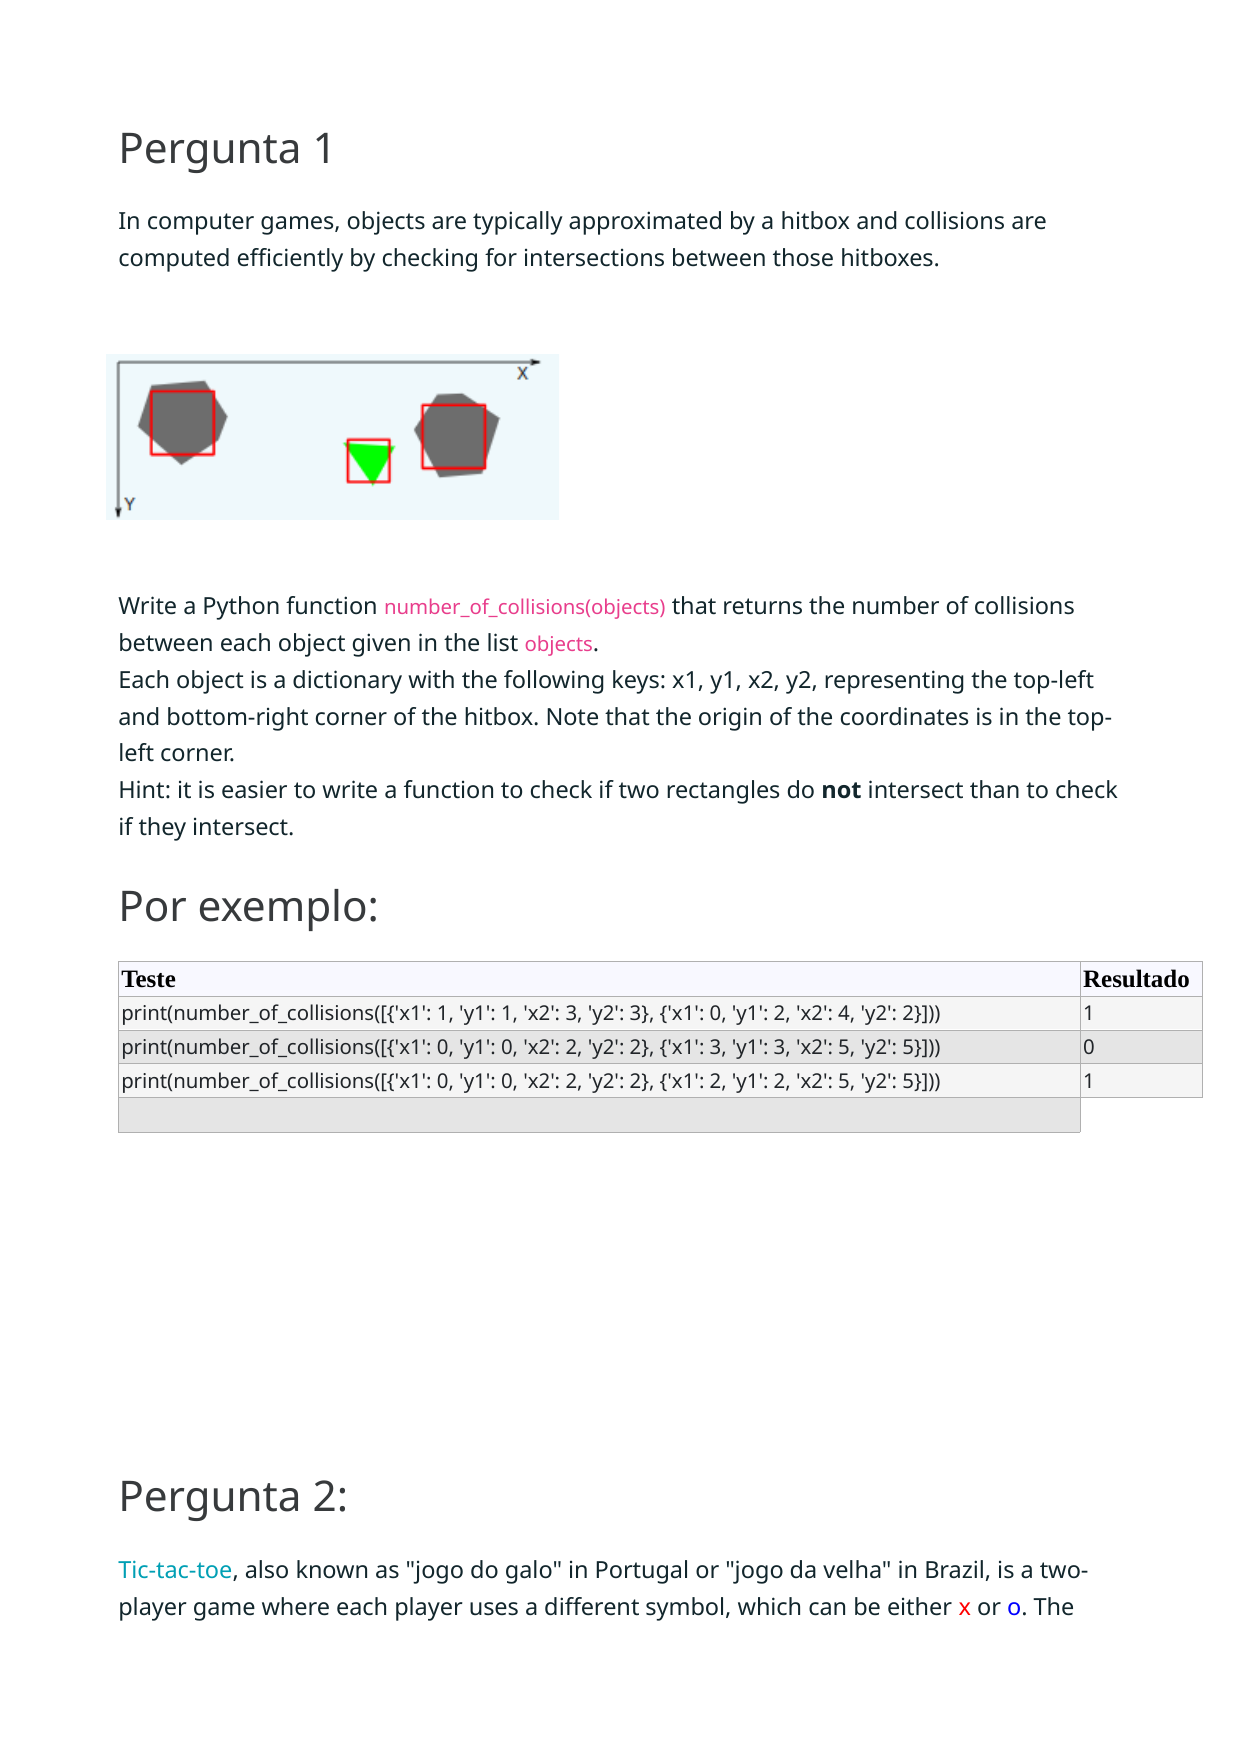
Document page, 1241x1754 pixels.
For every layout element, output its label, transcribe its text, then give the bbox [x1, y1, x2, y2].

table_cell print(number_of_collisions([{'x1': 0, 'y1': 0, 'x2': 2, 'y2': 2}, {'x1': 3, 'y1': 3, 'x2': 5, 'y2': 5}])) [119, 1031, 1080, 1063]
table_cell print(number_of_collisions([{'x1': 1, 'y1': 1, 'x2': 3, 'y2': 3}, {'x1': 0, 'y1': 2, 'x2': 4, 'y2': 2}])) [119, 997, 1080, 1029]
picture [106, 354, 560, 520]
table_cell print(number_of_collisions([{'x1': 0, 'y1': 0, 'x2': 2, 'y2': 2}, {'x1': 2, 'y1': 2, 'x2': 5, 'y2': 5}])) [119, 1064, 1080, 1097]
table_header Teste [119, 962, 1080, 996]
table_cell 1 [1081, 997, 1202, 1029]
table_header Resultado [1081, 962, 1202, 996]
table_cell [119, 1098, 1080, 1132]
text Hint: it is easier to write a function to check if two rectangles do not intersect than to check if they intersect. [118, 773, 1122, 842]
table_cell 0 [1081, 1031, 1202, 1063]
table_cell 1 [1081, 1064, 1202, 1097]
text Write a Python function number_of_collisions(objects) that returns the number of collisions between each object given in the list objects. [118, 590, 1122, 658]
text Por exemplo: [118, 876, 1122, 933]
table_cell [1081, 1098, 1202, 1132]
text In computer games, objects are typically approximated by a hitbox and collisions are computed efficiently by checking for intersections between those hitboxes. [118, 204, 1122, 273]
text Each object is a dictionary with the following keys: x1, y1, x2, y2, representing the top-left and bottom-right corner of the hitbox. Note that the origin of the coordinates is in the top-left corner. [118, 663, 1122, 769]
text Pergunta 2: [118, 1467, 1122, 1524]
text Tic-tac-toe, also known as "jogo do galo" in Portugal or "jogo da velha" in Brazil, is a two-player game where each player uses a different symbol, which can be either x or o. The [118, 1553, 1122, 1622]
text Pergunta 1 [118, 118, 1122, 176]
